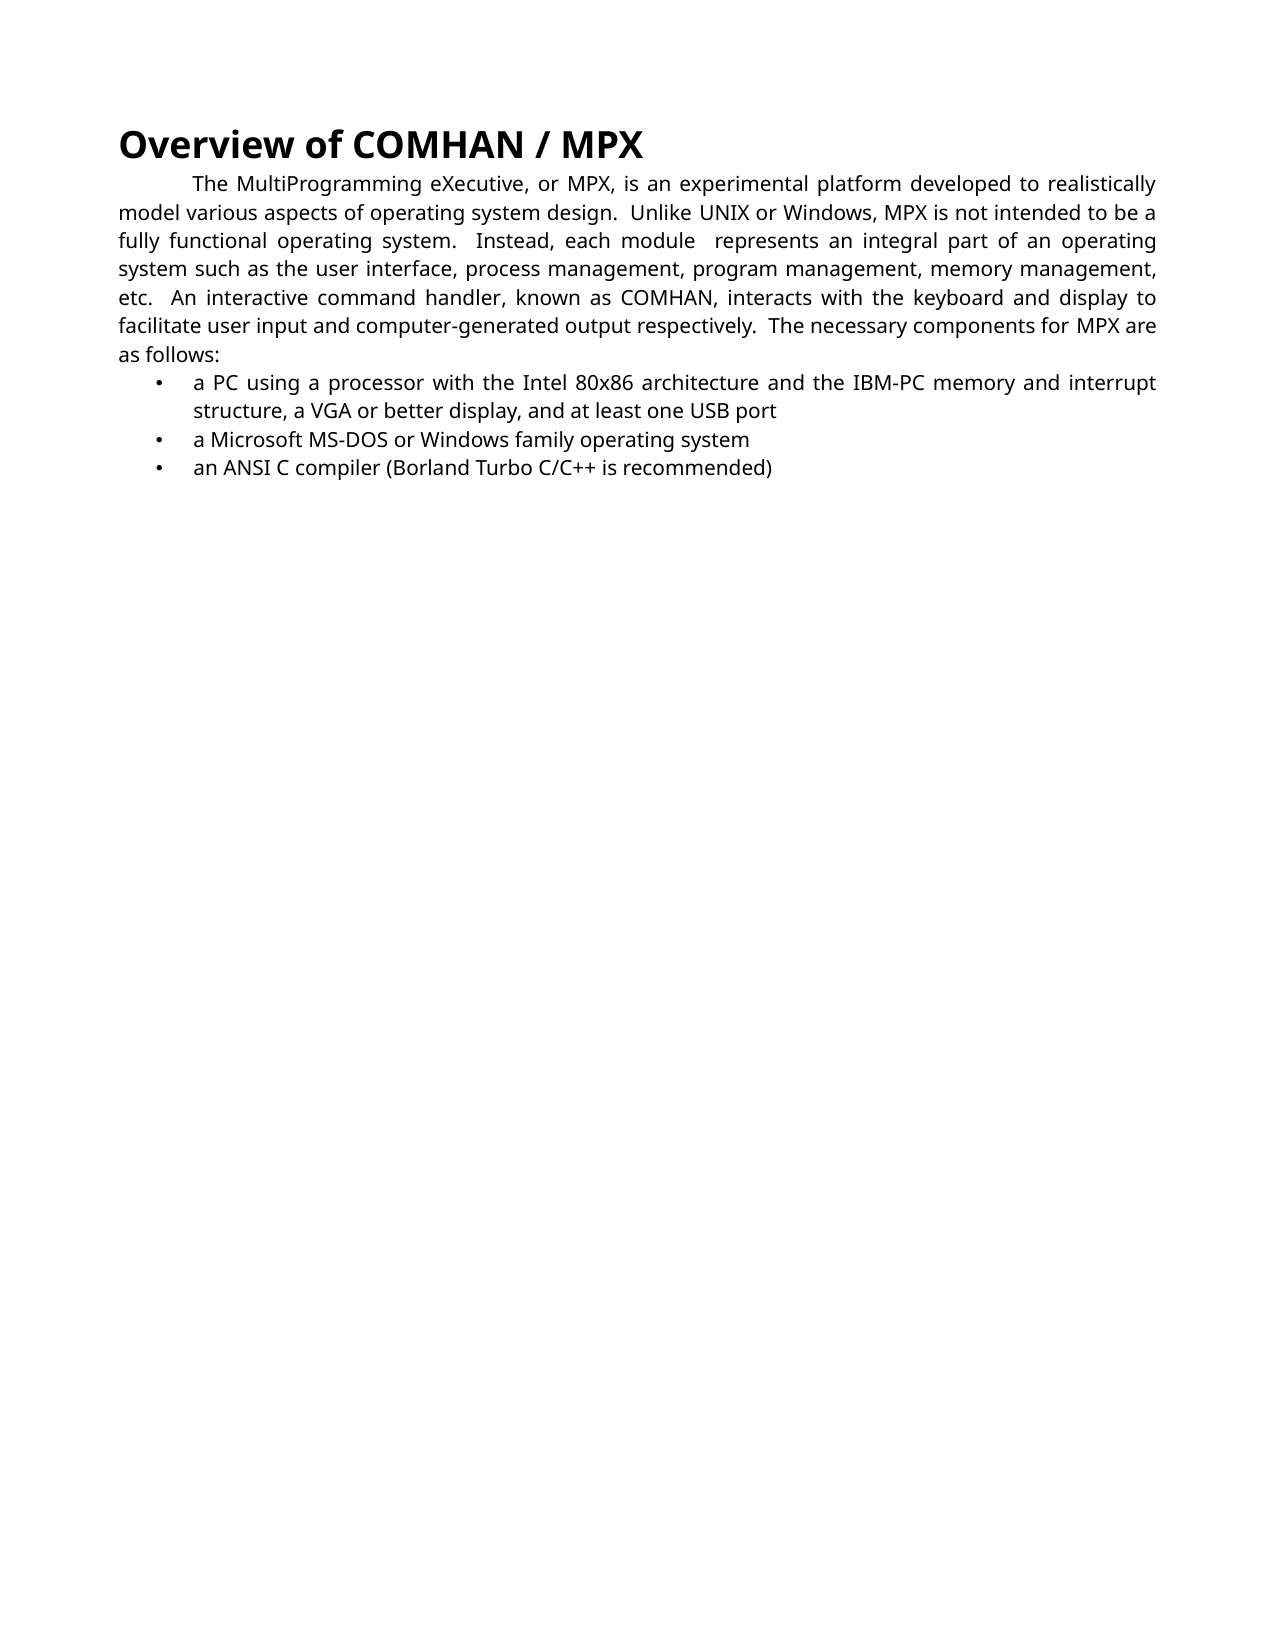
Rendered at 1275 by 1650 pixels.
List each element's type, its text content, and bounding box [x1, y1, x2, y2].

list an ANSI C compiler (Borland Turbo C/C++ is recommended) [156, 453, 1157, 482]
list a Microsoft MS-DOS or Windows family operating system [156, 425, 1157, 453]
text Overview of COMHAN / MPX [118, 118, 1157, 169]
list a PC using a processor with the Intel 80x86 architecture and the IBM-PC memory and interrupt structure, a VGA or better display, and at least one USB port [156, 368, 1157, 425]
text The MultiProgramming eXecutive, or MPX, is an experimental platform developed to realistically model various aspects of operating system design. Unlike UNIX or Windows, MPX is not intended to be a fully functional operating system. Instead, each module represents an integral part of an operating system such as the user interface, process management, program management, memory management, etc. An interactive command handler, known as COMHAN, interacts with the keyboard and display to facilitate user input and computer-generated output respectively. The necessary components for MPX are as follows: [118, 169, 1157, 368]
